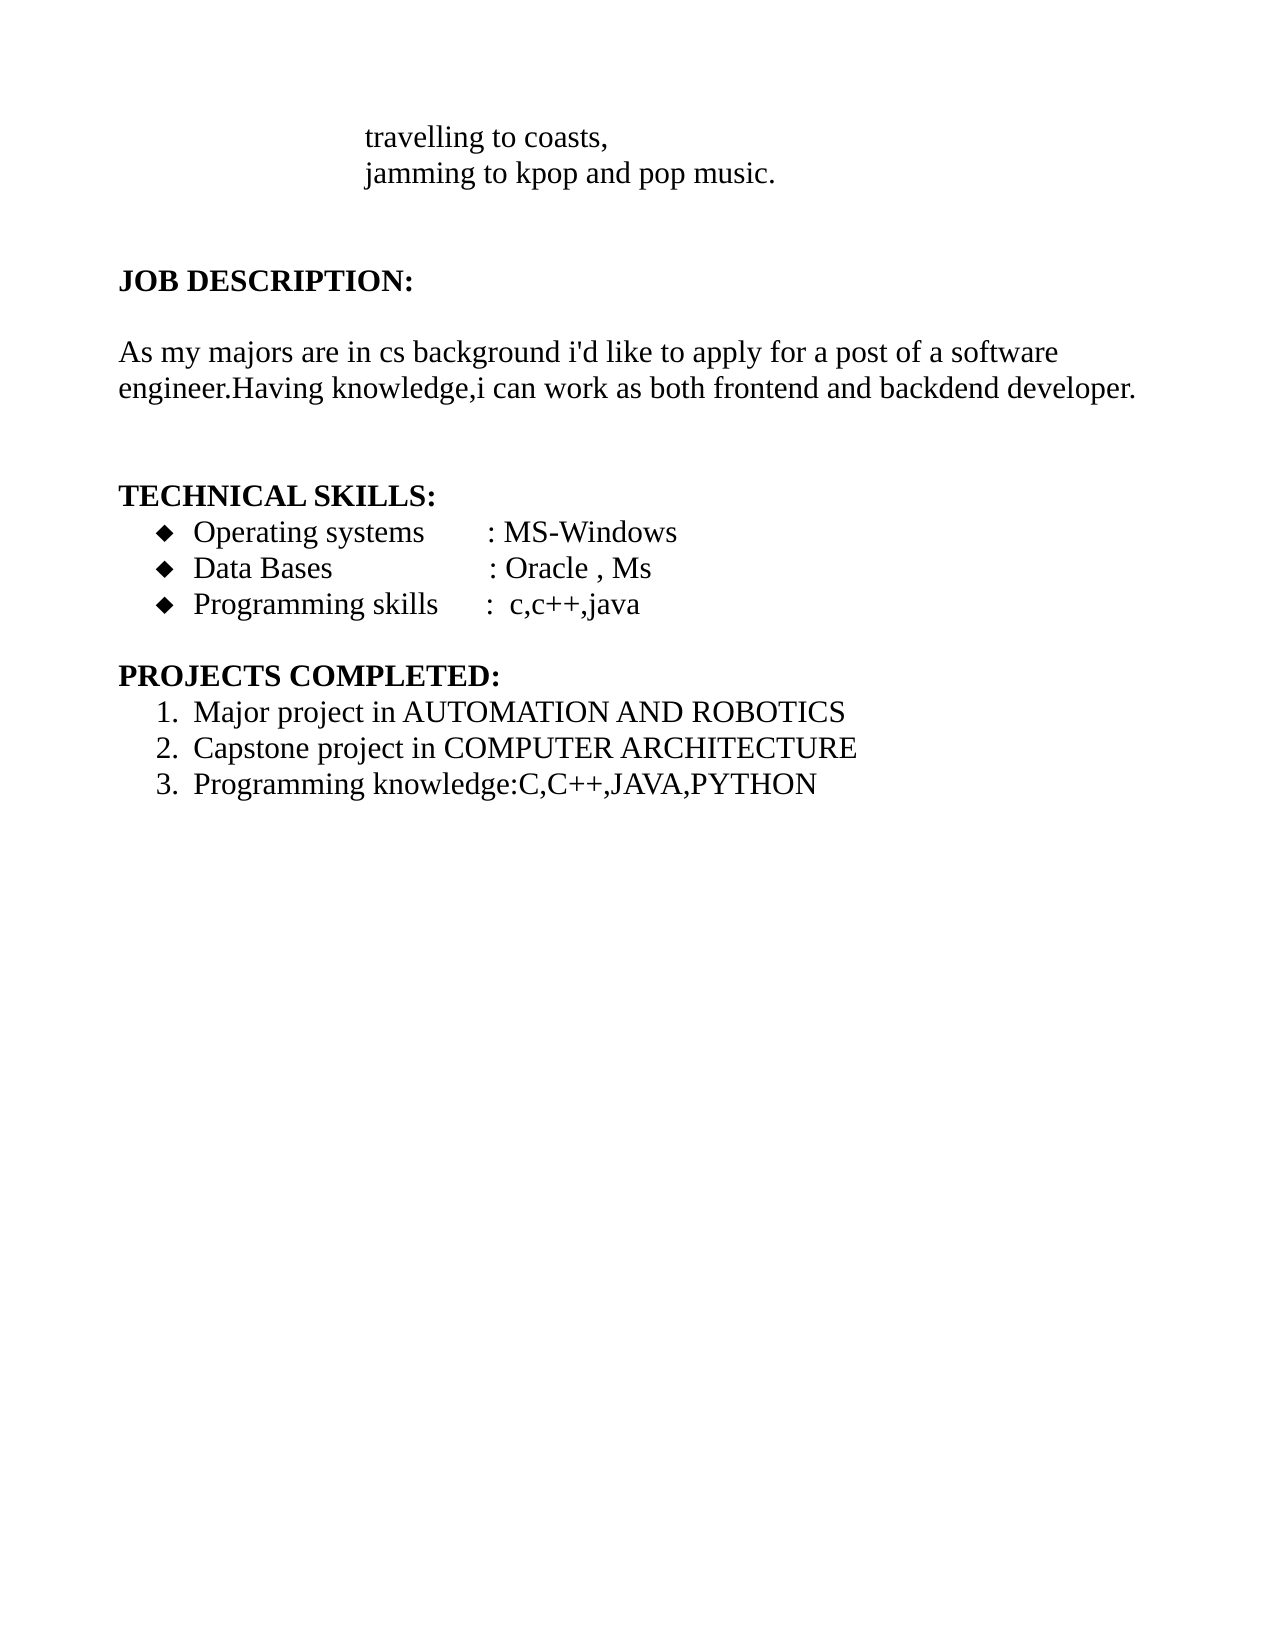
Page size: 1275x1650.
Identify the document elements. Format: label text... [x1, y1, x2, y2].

list Major project in AUTOMATION AND ROBOTICS [156, 693, 1157, 729]
list Programming skills : c,c++,java [156, 585, 1157, 621]
list Capstone project in COMPUTER ARCHITECTURE [156, 729, 1157, 765]
list Data Bases : Oracle , Ms [156, 549, 1157, 585]
text JOB DESCRIPTION: [118, 262, 1157, 298]
list Operating systems : MS-Windows [156, 513, 1157, 549]
text TECHNICAL SKILLS: [118, 477, 1157, 513]
list jamming to kpop and pop music. [327, 154, 1157, 190]
list travelling to coasts, [327, 118, 1157, 154]
text PROJECTS COMPLETED: [118, 657, 1157, 693]
list Programming knowledge:C,C++,JAVA,PYTHON [156, 765, 1157, 801]
text As my majors are in cs background i'd like to apply for a post of a software engineer.Having knowledge,i can work as both frontend and backdend developer. [118, 334, 1157, 406]
